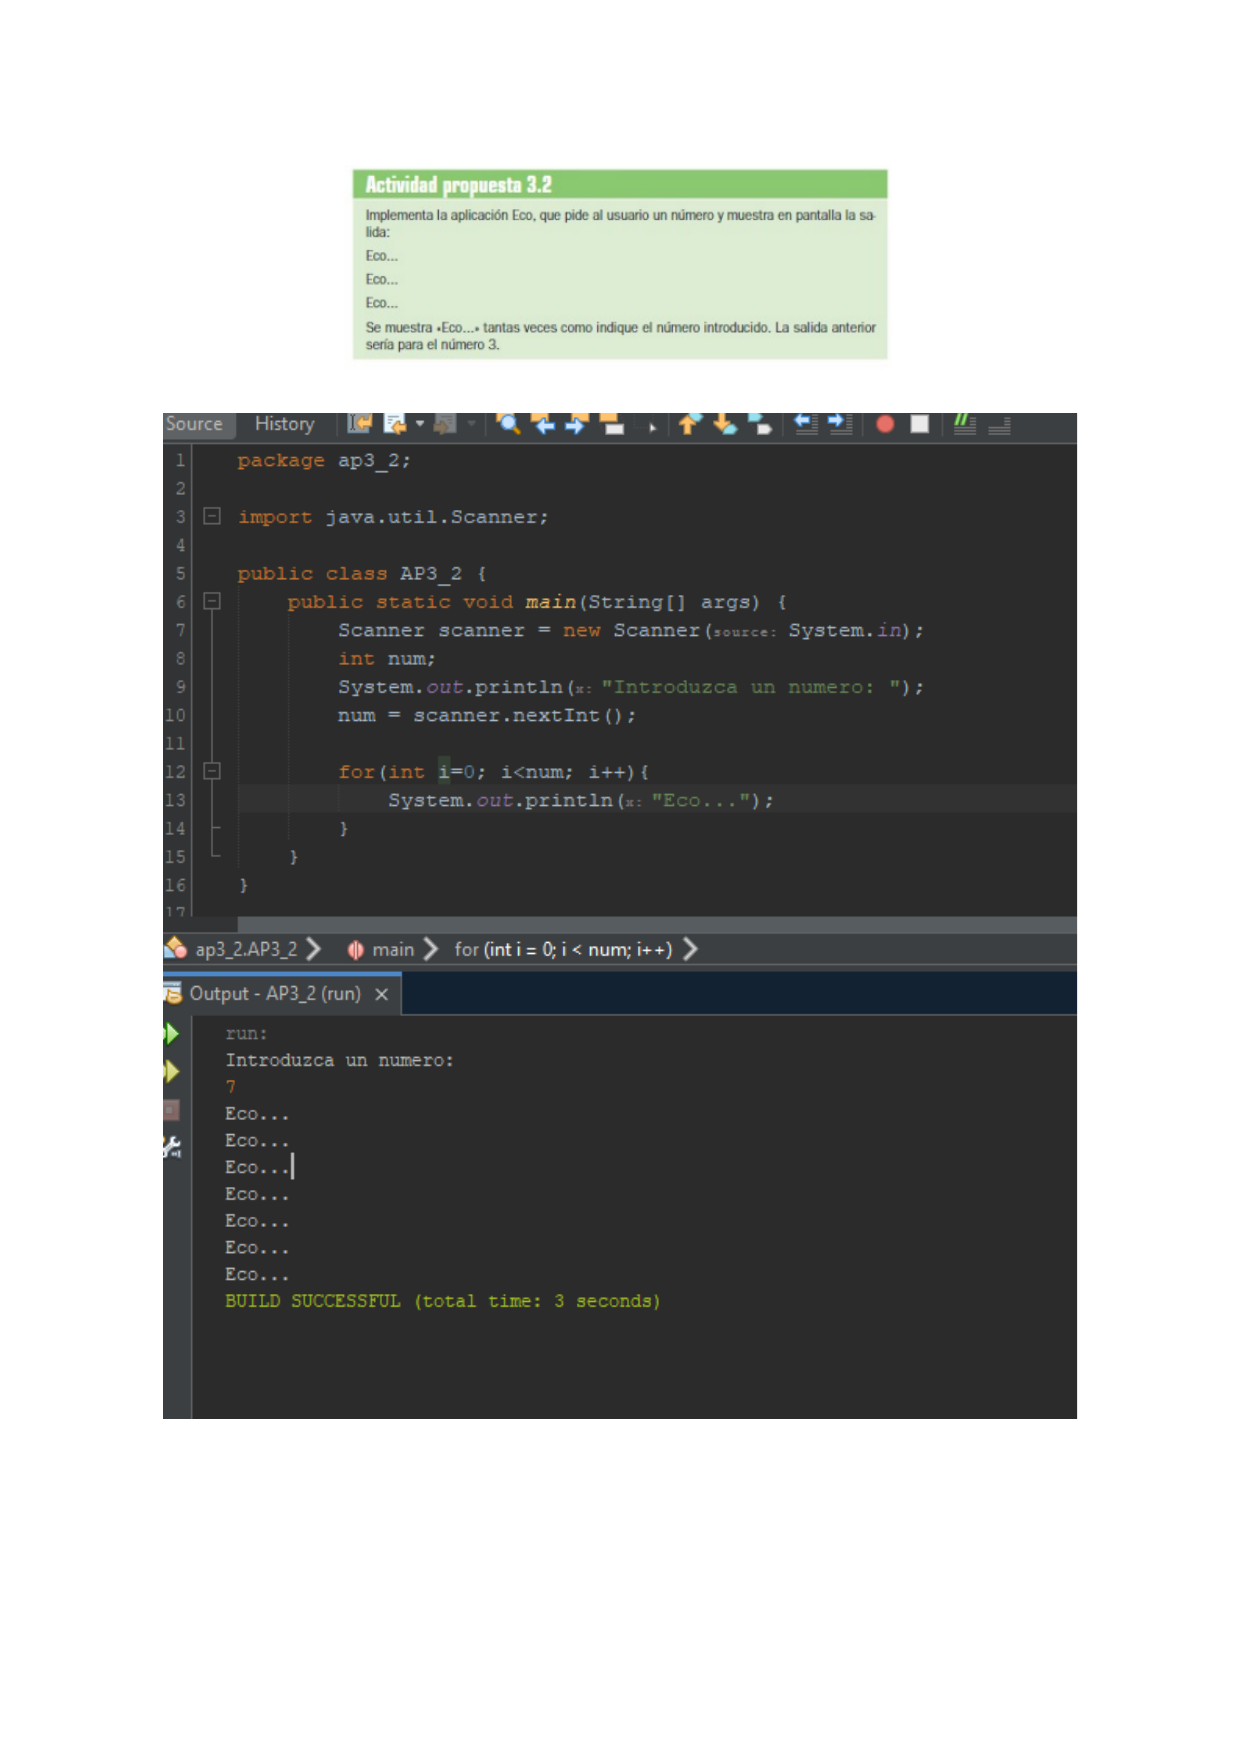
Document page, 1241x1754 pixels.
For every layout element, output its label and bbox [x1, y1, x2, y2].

picture [342, 165, 898, 372]
picture [163, 413, 1078, 1419]
